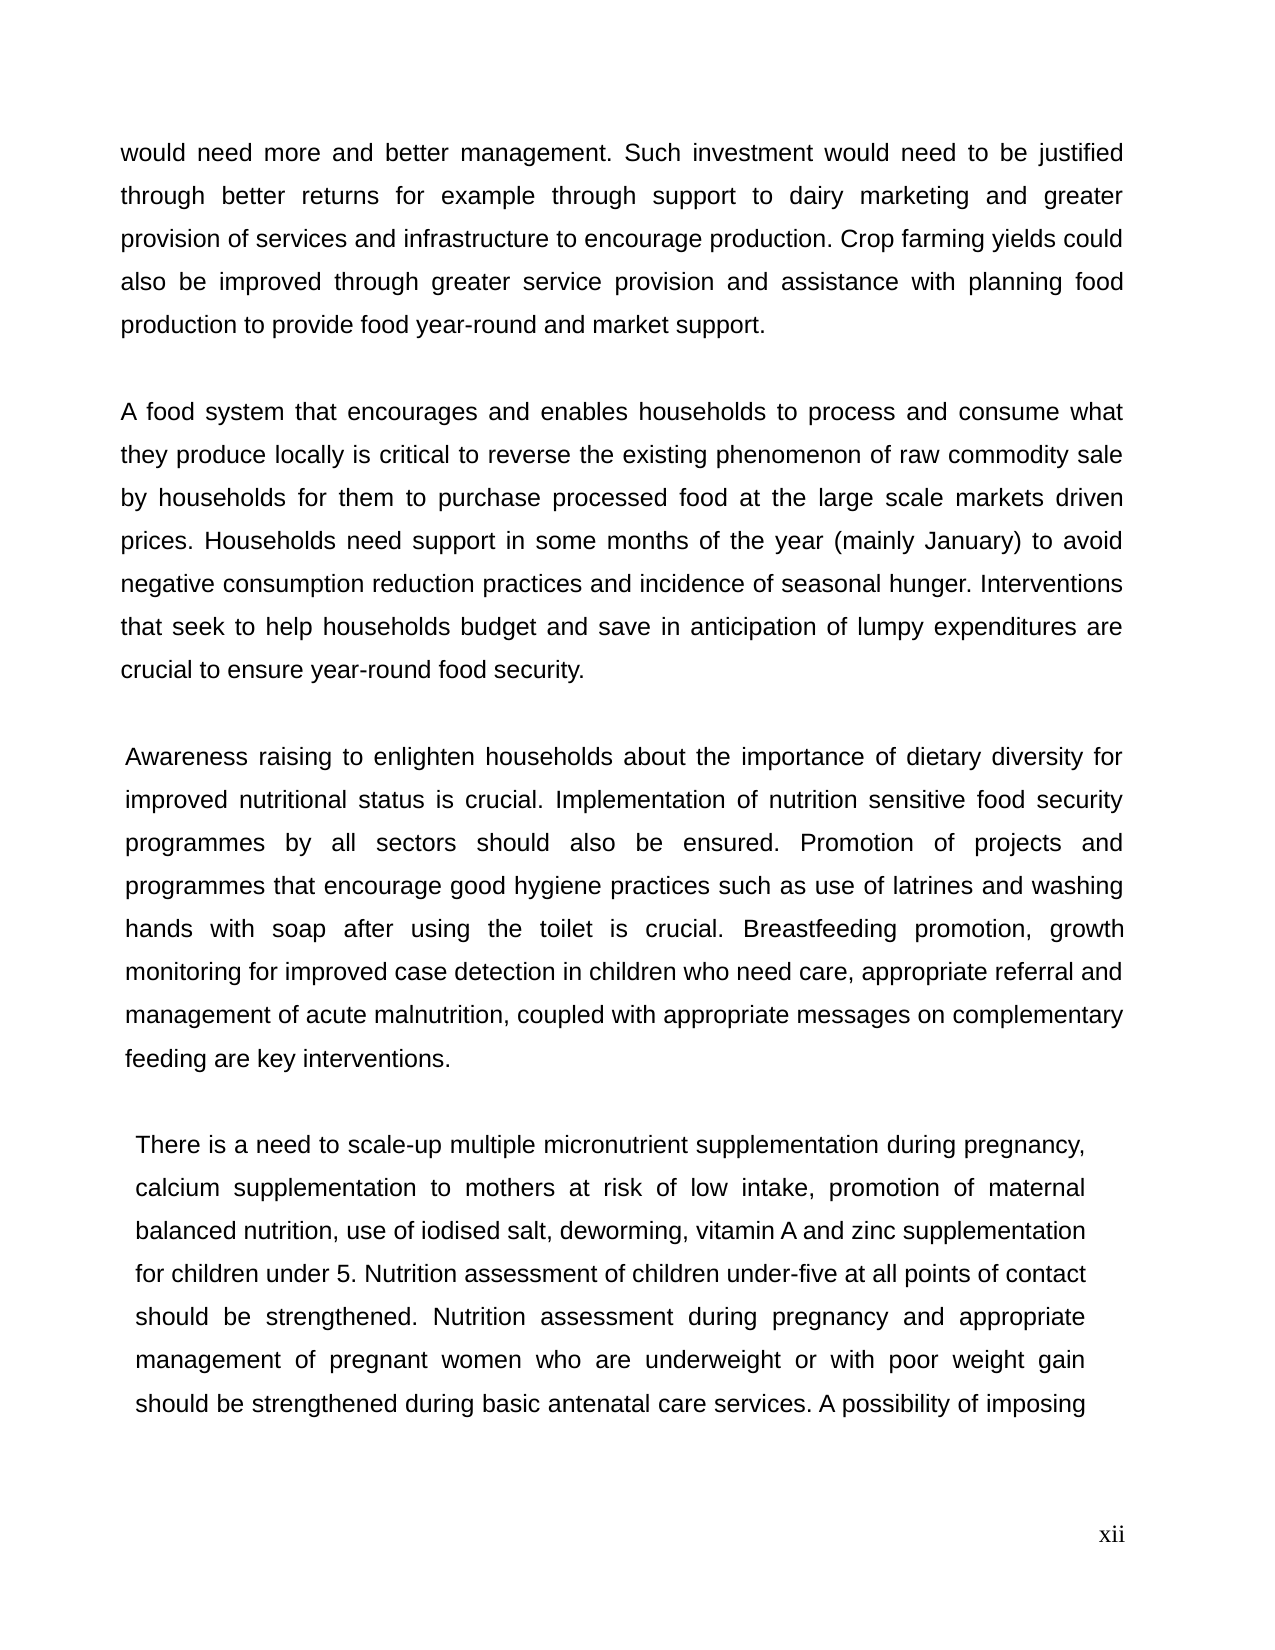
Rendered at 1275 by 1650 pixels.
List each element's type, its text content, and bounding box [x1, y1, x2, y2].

text Awareness raising to enlighten households about the importance of dietary diversity for improved nutritional status is crucial. Implementation of nutrition sensitive food security programmes by all sectors should also be ensured. Promotion of projects and programmes that encourage good hygiene practices such as use of latrines and washing hands with soap after using the toilet is crucial. Breastfeeding promotion, growth monitoring for improved case detection in children who need care, appropriate referral and management of acute malnutrition, coupled with appropriate messages on complementary feeding are key interventions. [125, 742, 1125, 1072]
text A food system that encourages and enables households to process and consume what they produce locally is critical to reverse the existing phenomenon of raw commodity sale by households for them to purchase processed food at the large scale markets driven prices. Households need support in some months of the year (mainly January) to avoid negative consumption reduction practices and incidence of seasonal hunger. Interventions that seek to help households budget and save in anticipation of lumpy expenditures are crucial to ensure year-round food security. [120, 397, 1125, 684]
text would need more and better management. Such investment would need to be justified through better returns for example through support to dairy marketing and greater provision of services and infrastructure to encourage production. Crop farming yields could also be improved through greater service provision and assistance with planning food production to provide food year-round and market support. [120, 138, 1125, 339]
text There is a need to scale-up multiple micronutrient supplementation during pregnancy, calcium supplementation to mothers at risk of low intake, promotion of maternal balanced nutrition, use of iodised salt, deworming, vitamin A and zinc supplementation for children under 5. Nutrition assessment of children under-five at all points of contact should be strengthened. Nutrition assessment during pregnancy and appropriate management of pregnant women who are underweight or with poor weight gain should be strengthened during basic antenatal care services. A possibility of imposing [135, 1130, 1087, 1417]
